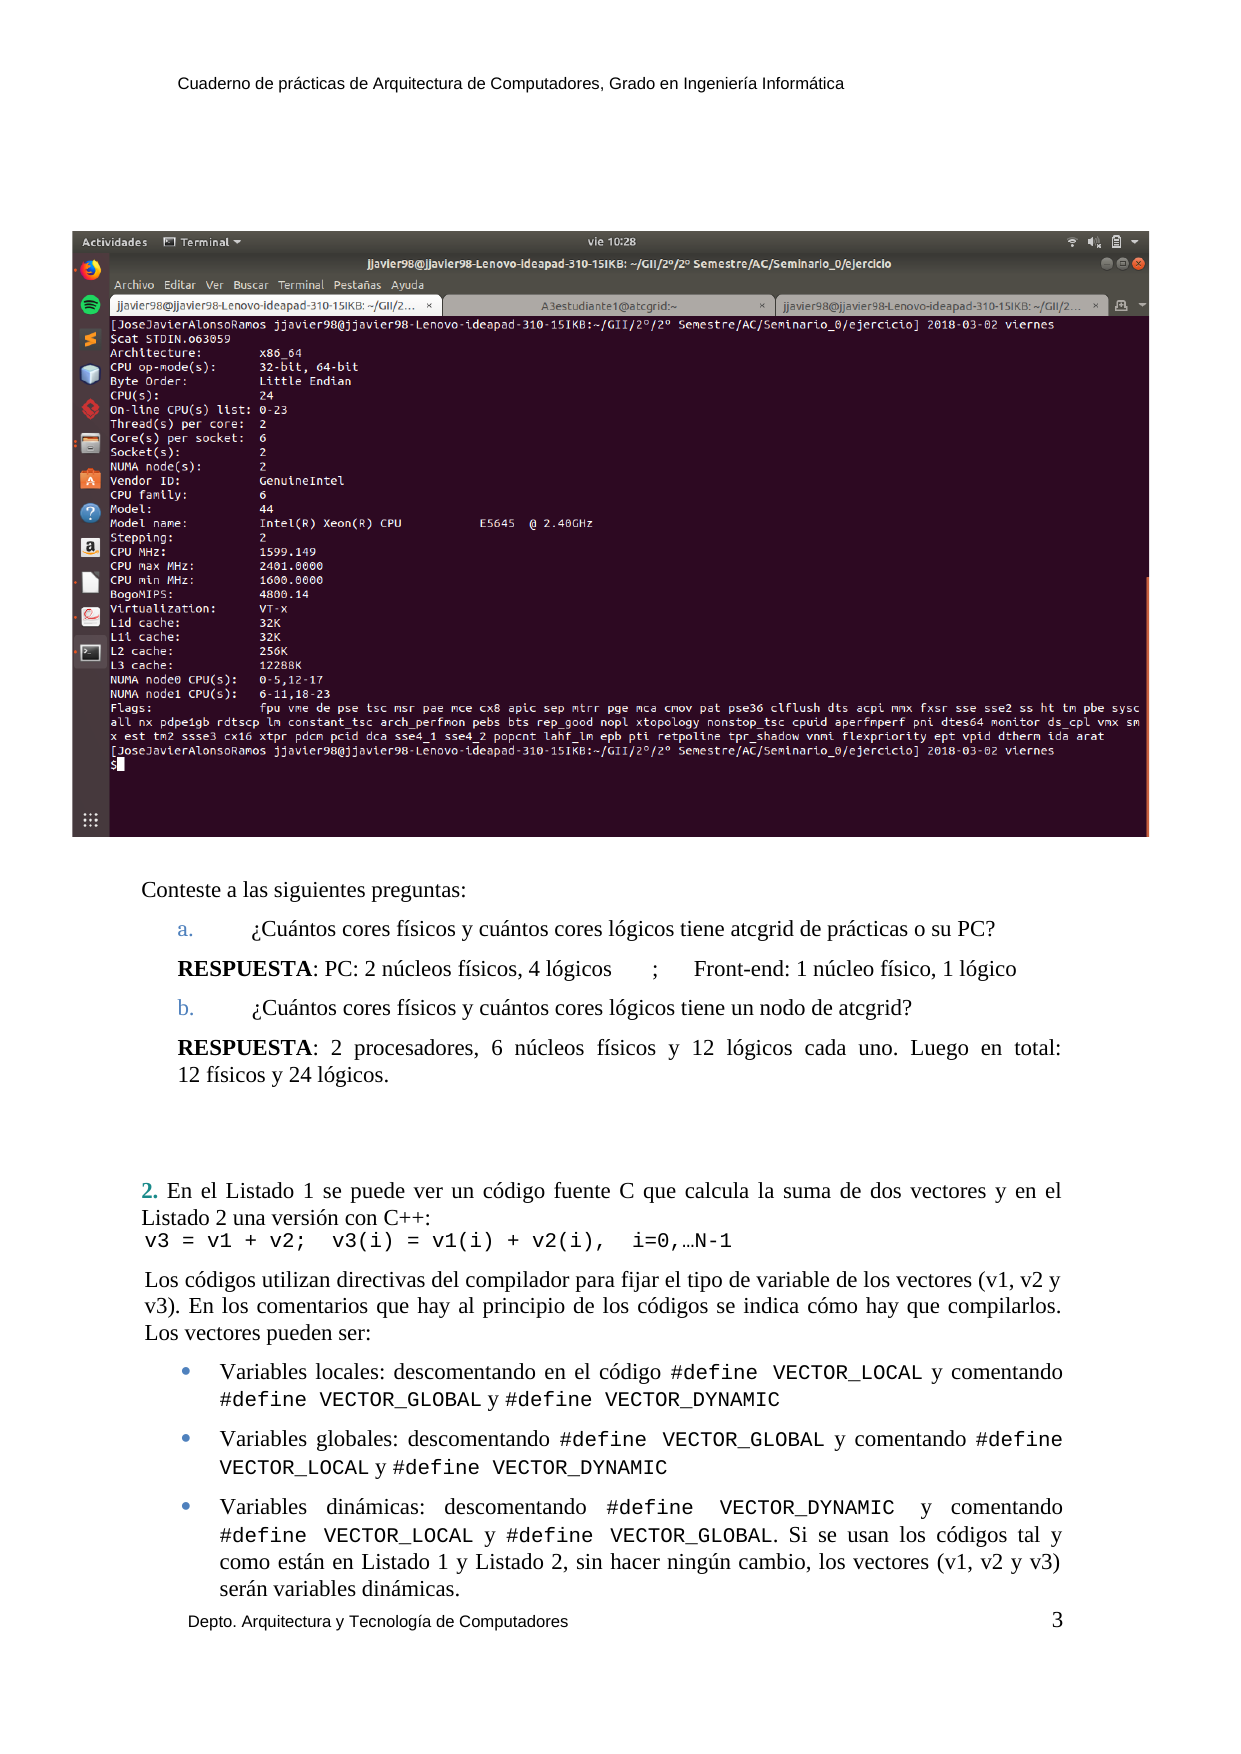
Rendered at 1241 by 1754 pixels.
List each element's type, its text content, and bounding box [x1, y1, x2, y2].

text a. ¿Cuántos cores físicos y cuántos cores lógicos tiene atcgrid de prácticas o su PC? [177, 914, 1063, 942]
list Conteste a las siguientes preguntas: [103, 876, 1063, 902]
list Variables dinámicas: descomentando #define VECTOR_DYNAMIC y comentando #define VECTOR_LOCAL y #define VECTOR_GLOBAL. Si se usan los códigos tal y como están en Listado 1 y Listado 2, sin hacer ningún cambio, los vectores (v1, v2 y v3) serán variables dinámicas. [182, 1493, 1063, 1601]
text Los códigos utilizan directivas del compilador para fijar el tipo de variable de los vectores (v1, v2 y v3). En los comentarios que hay al principio de los códigos se indica cómo hay que compilarlos. Los vectores pueden ser: [144, 1266, 1063, 1345]
list Variables globales: descomentando #define VECTOR_GLOBAL y comentando #define VECTOR_LOCAL y #define VECTOR_DYNAMIC [182, 1426, 1063, 1481]
text b. ¿Cuántos cores físicos y cuántos cores lógicos tiene un nodo de atcgrid? [177, 994, 1063, 1021]
list Variables locales: descomentando en el código #define VECTOR_LOCAL y comentando #define VECTOR_GLOBAL y #define VECTOR_DYNAMIC [182, 1358, 1063, 1413]
picture [72, 231, 1150, 837]
list RESPUESTA: 2 procesadores, 6 núcleos físicos y 12 lógicos cada uno. Luego en total: 12 físicos y 24 lógicos. [177, 1034, 1063, 1087]
text v3 = v1 + v2; v3(i) = v1(i) + v2(i), i=0,…N-1 [144, 1230, 1063, 1254]
list 2. En el Listado 1 se puede ver un código fuente C que calcula la suma de dos vectores y en el Listado 2 una versión con C++: [103, 1177, 1063, 1230]
list RESPUESTA: PC: 2 núcleos físicos, 4 lógicos ; Front-end: 1 núcleo físico, 1 lógico [177, 956, 1063, 982]
